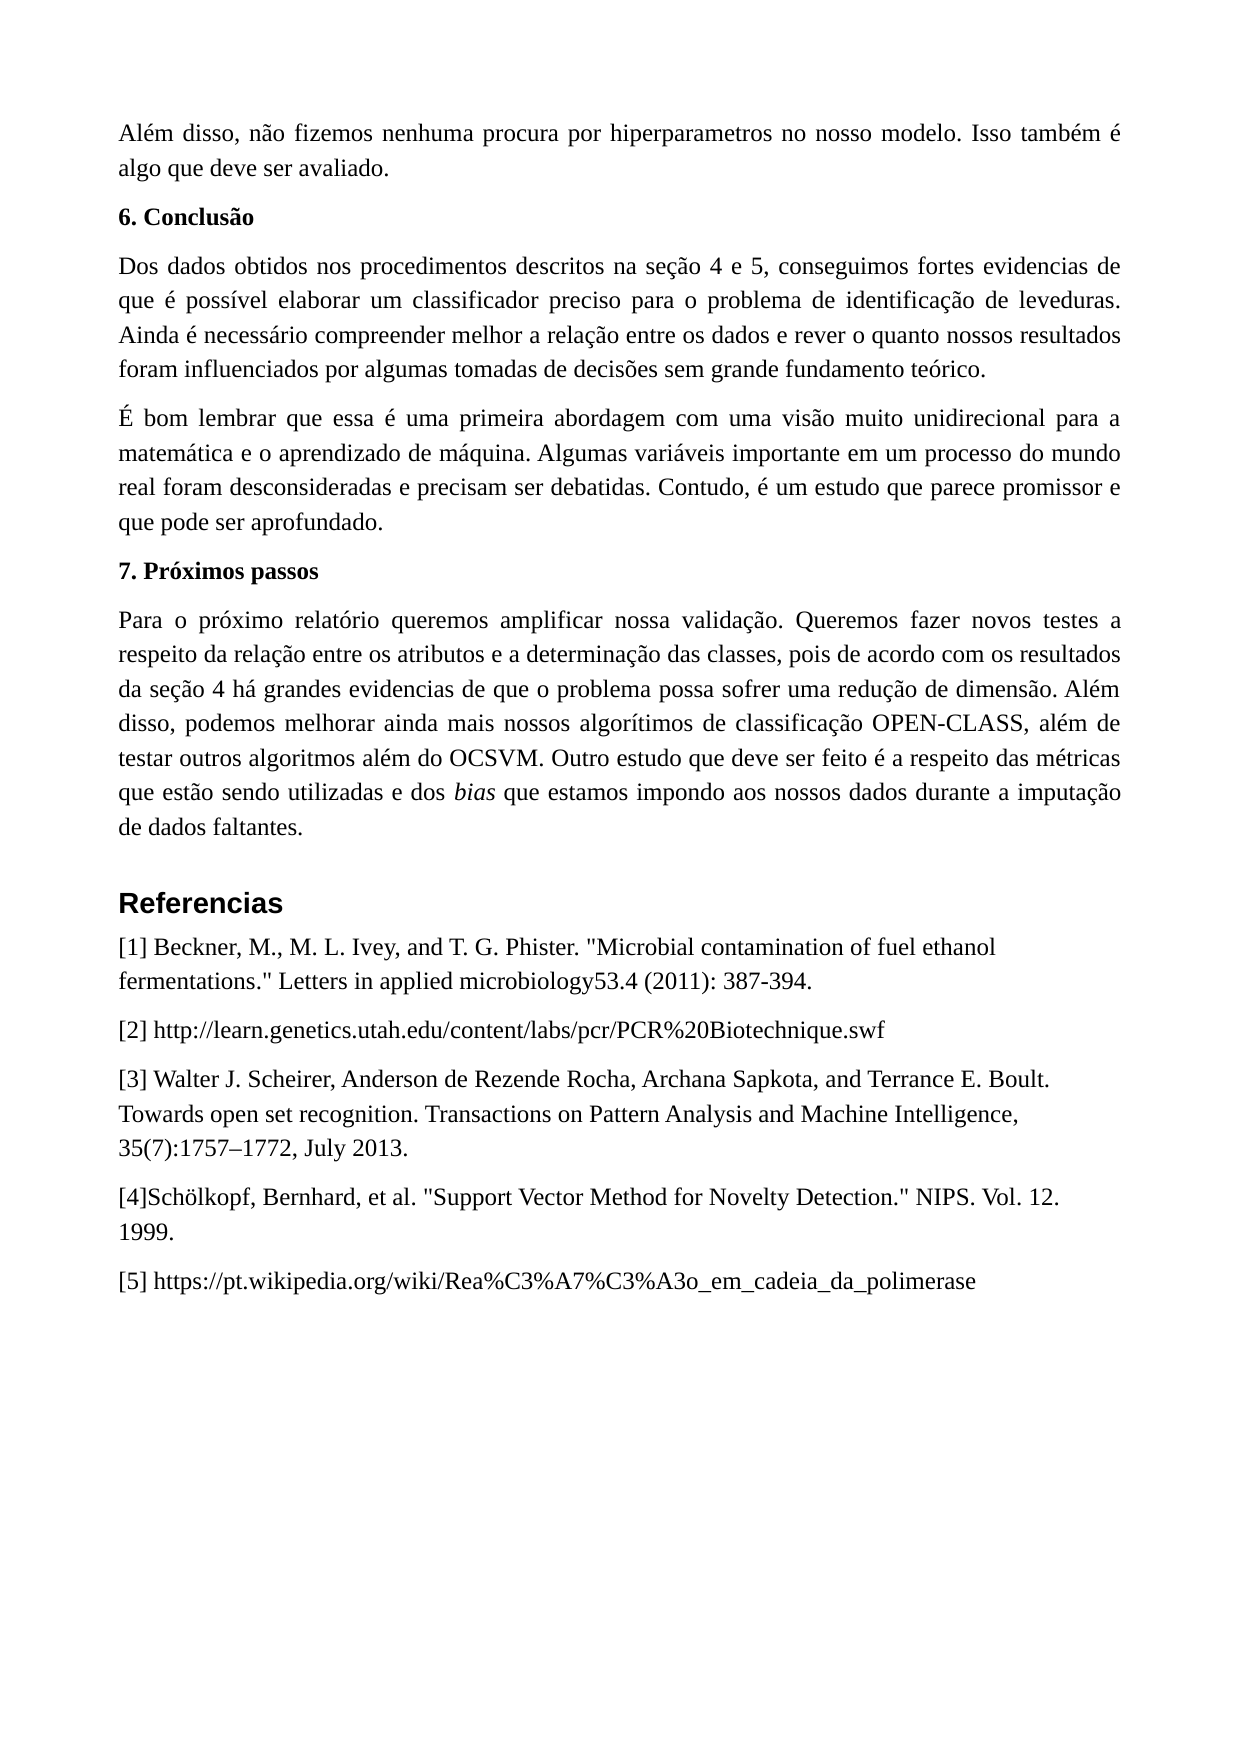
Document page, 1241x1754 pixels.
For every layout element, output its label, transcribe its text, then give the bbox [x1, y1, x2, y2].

text [2] http://learn.genetics.utah.edu/content/labs/pcr/PCR%20Biotechnique.swf [118, 1015, 1122, 1044]
subtitle Referencias [118, 886, 1122, 919]
text [1] Beckner, M., M. L. Ivey, and T. G. Phister. "Microbial contamination of fuel ethanol fermentations." Letters in applied microbiology53.4 (2011): 387-394. [118, 932, 1122, 995]
text Para o próximo relatório queremos amplificar nossa validação. Queremos fazer novos testes a respeito da relação entre os atributos e a determinação das classes, pois de acordo com os resultados da seção 4 há grandes evidencias de que o problema possa sofrer uma redução de dimensão. Além disso, podemos melhorar ainda mais nossos algorítimos de classificação OPEN-CLASS, além de testar outros algoritmos além do OCSVM. Outro estudo que deve ser feito é a respeito das métricas que estão sendo utilizadas e dos bias que estamos impondo aos nossos dados durante a imputação de dados faltantes. [118, 605, 1122, 840]
text 6. Conclusão [118, 202, 1122, 230]
text É bom lembrar que essa é uma primeira abordagem com uma visão muito unidirecional para a matemática e o aprendizado de máquina. Algumas variáveis importante em um processo do mundo real foram desconsideradas e precisam ser debatidas. Contudo, é um estudo que parece promissor e que pode ser aprofundado. [118, 403, 1122, 535]
text Além disso, não fizemos nenhuma procura por hiperparametros no nosso modelo. Isso também é algo que deve ser avaliado. [118, 118, 1122, 181]
text Dos dados obtidos nos procedimentos descritos na seção 4 e 5, conseguimos fortes evidencias de que é possível elaborar um classificador preciso para o problema de identificação de leveduras. Ainda é necessário compreender melhor a relação entre os dados e rever o quanto nossos resultados foram influenciados por algumas tomadas de decisões sem grande fundamento teórico. [118, 251, 1122, 383]
text [5] https://pt.wikipedia.org/wiki/Rea%C3%A7%C3%A3o_em_cadeia_da_polimerase [118, 1266, 1122, 1295]
text [3] Walter J. Scheirer, Anderson de Rezende Rocha, Archana Sapkota, and Terrance E. Boult. Towards open set recognition. Transactions on Pattern Analysis and Machine Intelligence, 35(7):1757–1772, July 2013. [118, 1064, 1122, 1162]
text [4]Schölkopf, Bernhard, et al. "Support Vector Method for Novelty Detection." NIPS. Vol. 12. 1999. [118, 1182, 1122, 1246]
text 7. Próximos passos [118, 556, 1122, 584]
